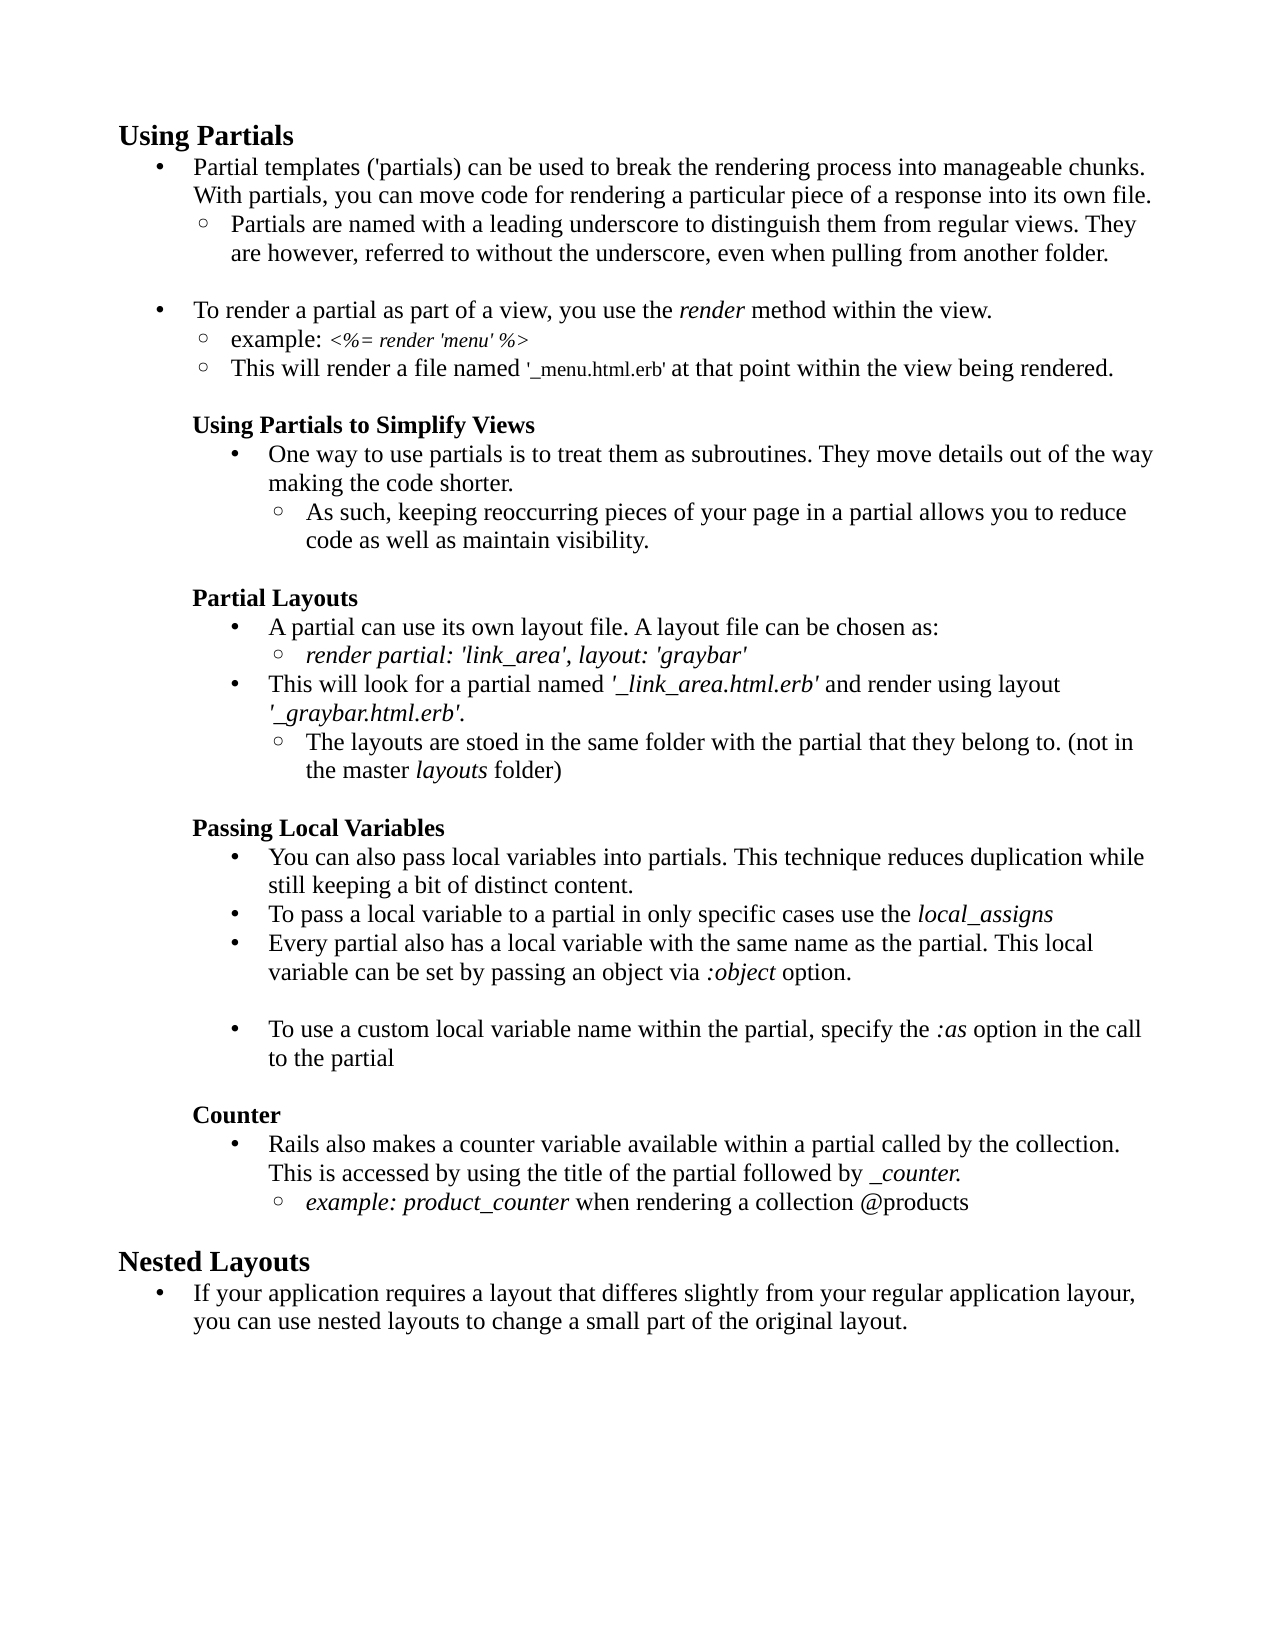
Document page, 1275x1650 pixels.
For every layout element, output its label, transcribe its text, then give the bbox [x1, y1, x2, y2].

list One way to use partials is to treat them as subroutines. They move details out of the way making the code shorter. [231, 439, 1157, 497]
list Partial templates ('partials) can be used to break the rendering process into manageable chunks. With partials, you can move code for rendering a particular piece of a response into its own file. [156, 152, 1157, 209]
list To pass a local variable to a partial in only specific cases use the local_assigns [231, 899, 1157, 928]
list This will render a file named '_menu.html.erb' at that point within the view being rendered. [193, 353, 1157, 382]
list Every partial also has a local variable with the same name as the partial. This local variable can be set by passing an object via :object option. [231, 928, 1157, 985]
list The layouts are stoed in the same folder with the partial that they belong to. (not in the master layouts folder) [268, 727, 1157, 784]
list A partial can use its own layout file. A layout file can be chosen as: [231, 612, 1157, 640]
list You can also pass local variables into partials. This technique reduces duplication while still keeping a bit of distinct content. [231, 842, 1157, 899]
list example: product_counter when rendering a collection @products [268, 1187, 1157, 1215]
list To render a partial as part of a view, you use the render method within the view. [156, 295, 1157, 324]
text Passing Local Variables [118, 813, 1157, 842]
list Partials are named with a leading underscore to distinguish them from regular views. They are however, referred to without the underscore, even when pulling from another folder. [193, 209, 1157, 267]
list Rails also makes a counter variable available within a partial called by the collection. This is accessed by using the title of the partial followed by _counter. [231, 1129, 1157, 1187]
list As such, keeping reoccurring pieces of your page in a partial allows you to reduce code as well as maintain visibility. [268, 497, 1157, 554]
list To use a custom local variable name within the partial, specify the :as option in the call to the partial [231, 1014, 1157, 1072]
text Using Partials [118, 118, 1157, 152]
text Using Partials to Simplify Views [118, 410, 1157, 439]
list render partial: 'link_area', layout: 'graybar' [268, 640, 1157, 669]
text Counter [118, 1100, 1157, 1129]
list This will look for a partial named '_link_area.html.erb' and render using layout '_graybar.html.erb'. [231, 669, 1157, 727]
text Nested Layouts [118, 1244, 1157, 1278]
text Partial Layouts [118, 583, 1157, 612]
list example: <%= render 'menu' %> [193, 324, 1157, 353]
list If your application requires a layout that differes slightly from your regular application layour, you can use nested layouts to change a small part of the original layout. [156, 1278, 1157, 1335]
